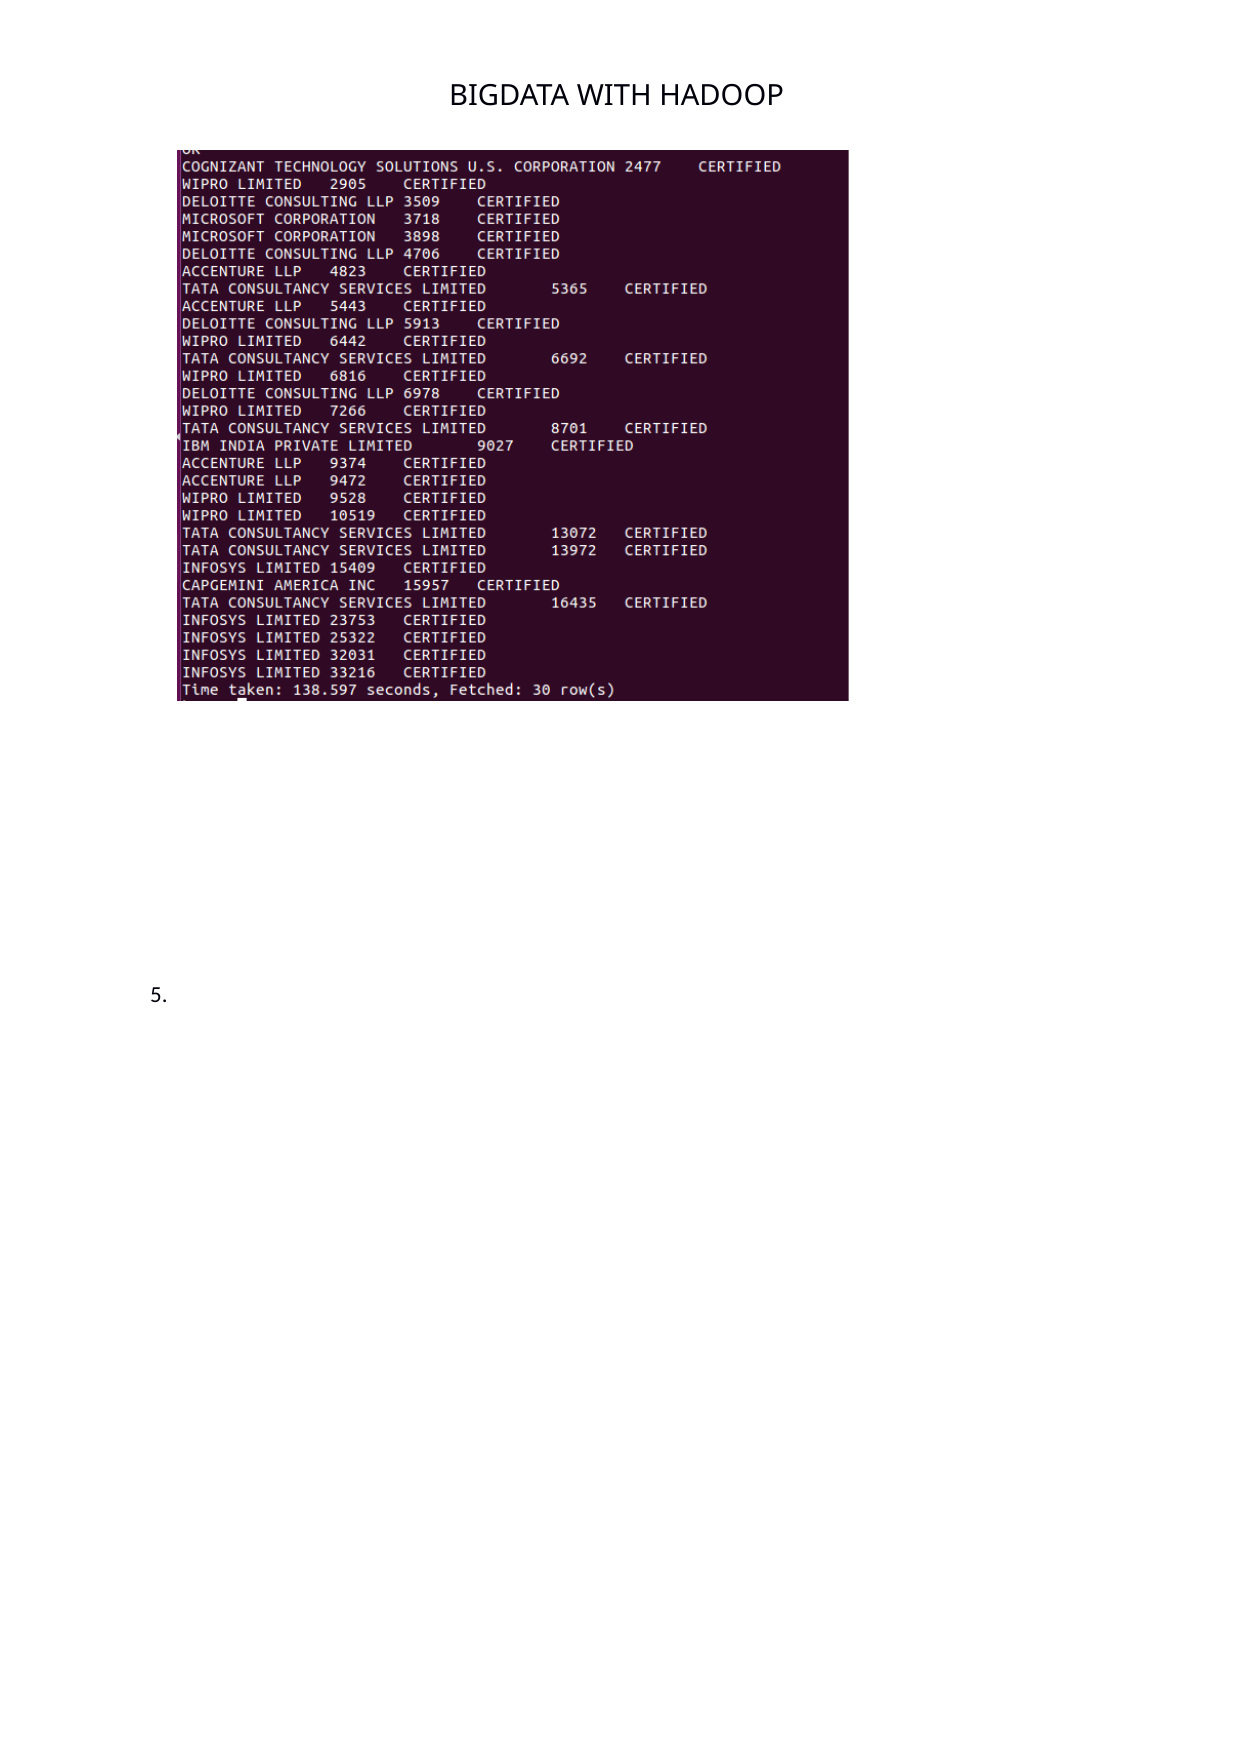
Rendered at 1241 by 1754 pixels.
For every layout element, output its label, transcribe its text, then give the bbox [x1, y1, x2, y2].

text 5. [150, 981, 1090, 1008]
picture [177, 150, 849, 701]
